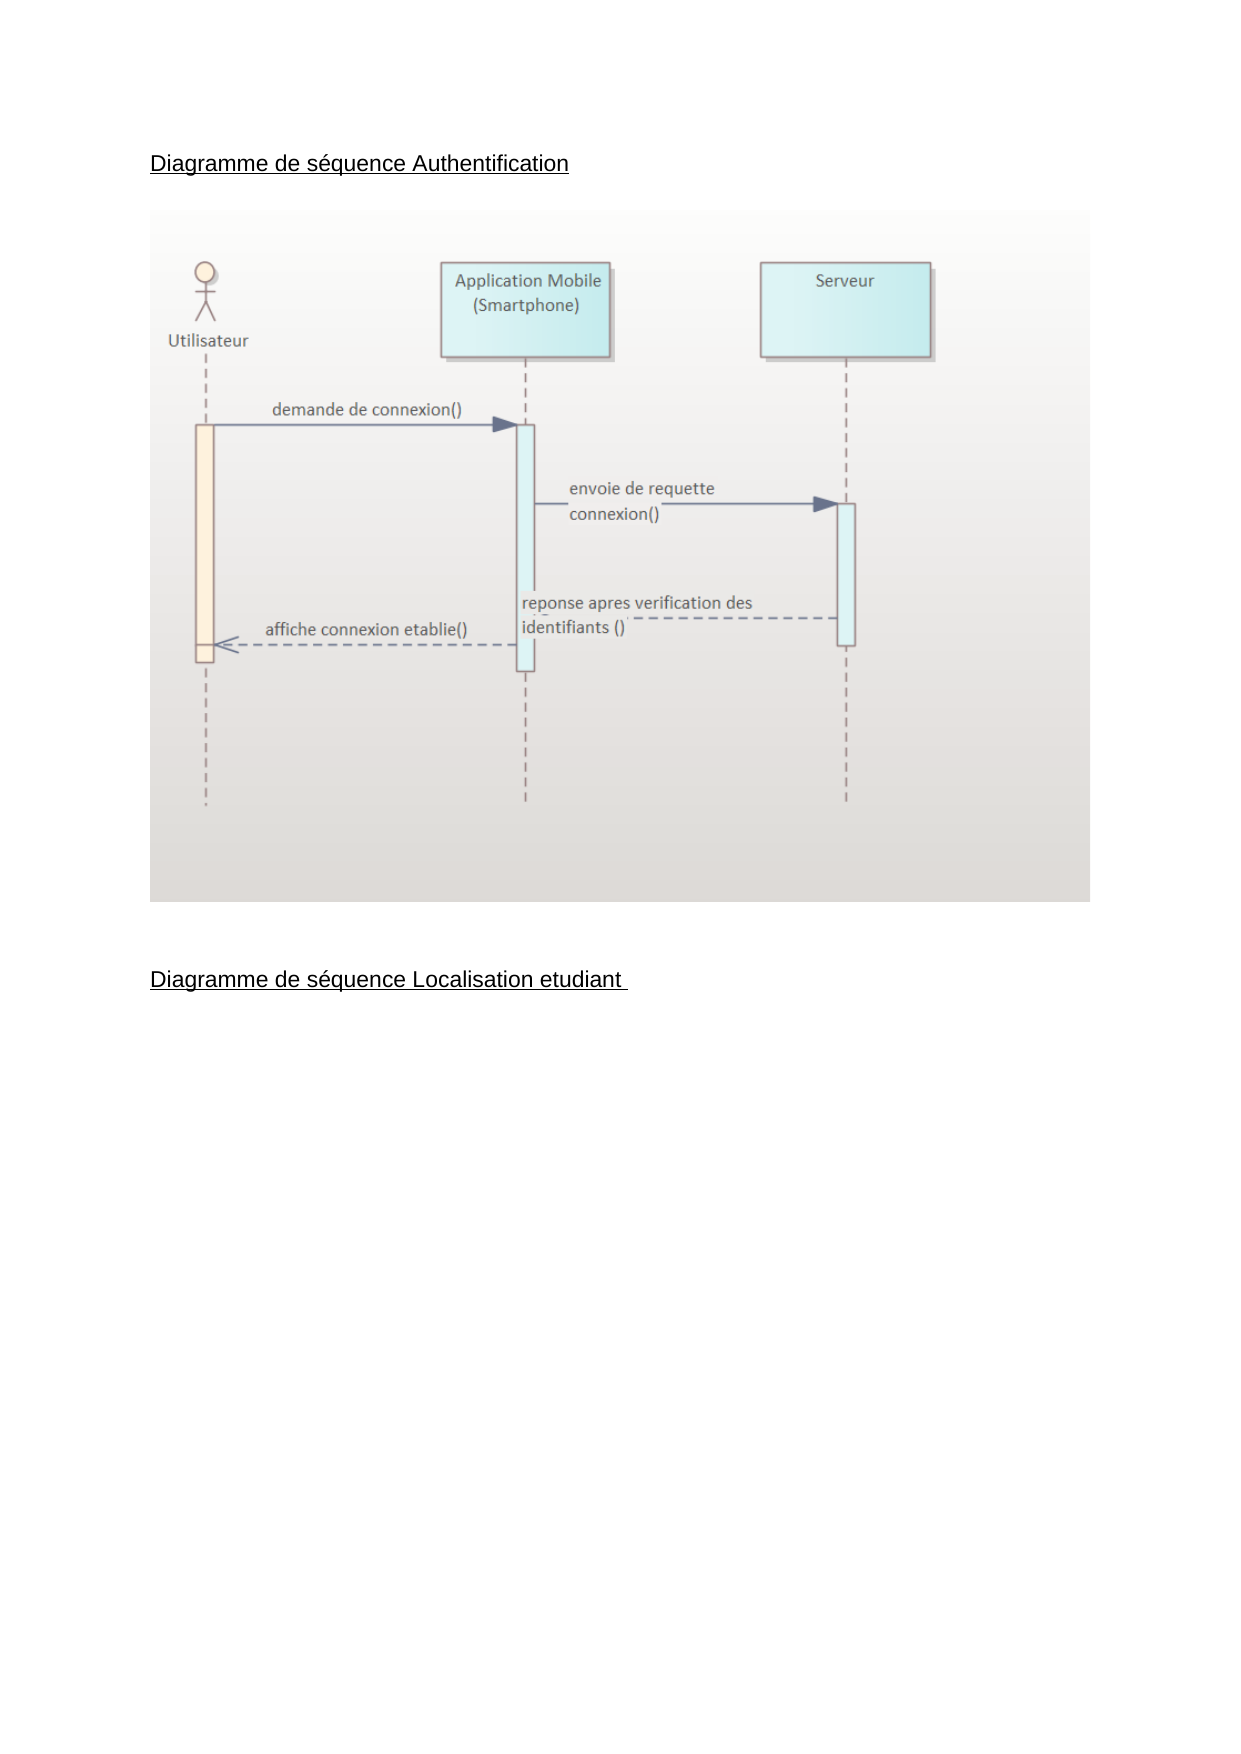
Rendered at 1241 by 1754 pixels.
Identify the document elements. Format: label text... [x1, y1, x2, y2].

picture [150, 210, 1091, 902]
text Diagramme de séquence Authentification [150, 150, 1090, 176]
text Diagramme de séquence Localisation etudiant [150, 966, 1090, 993]
